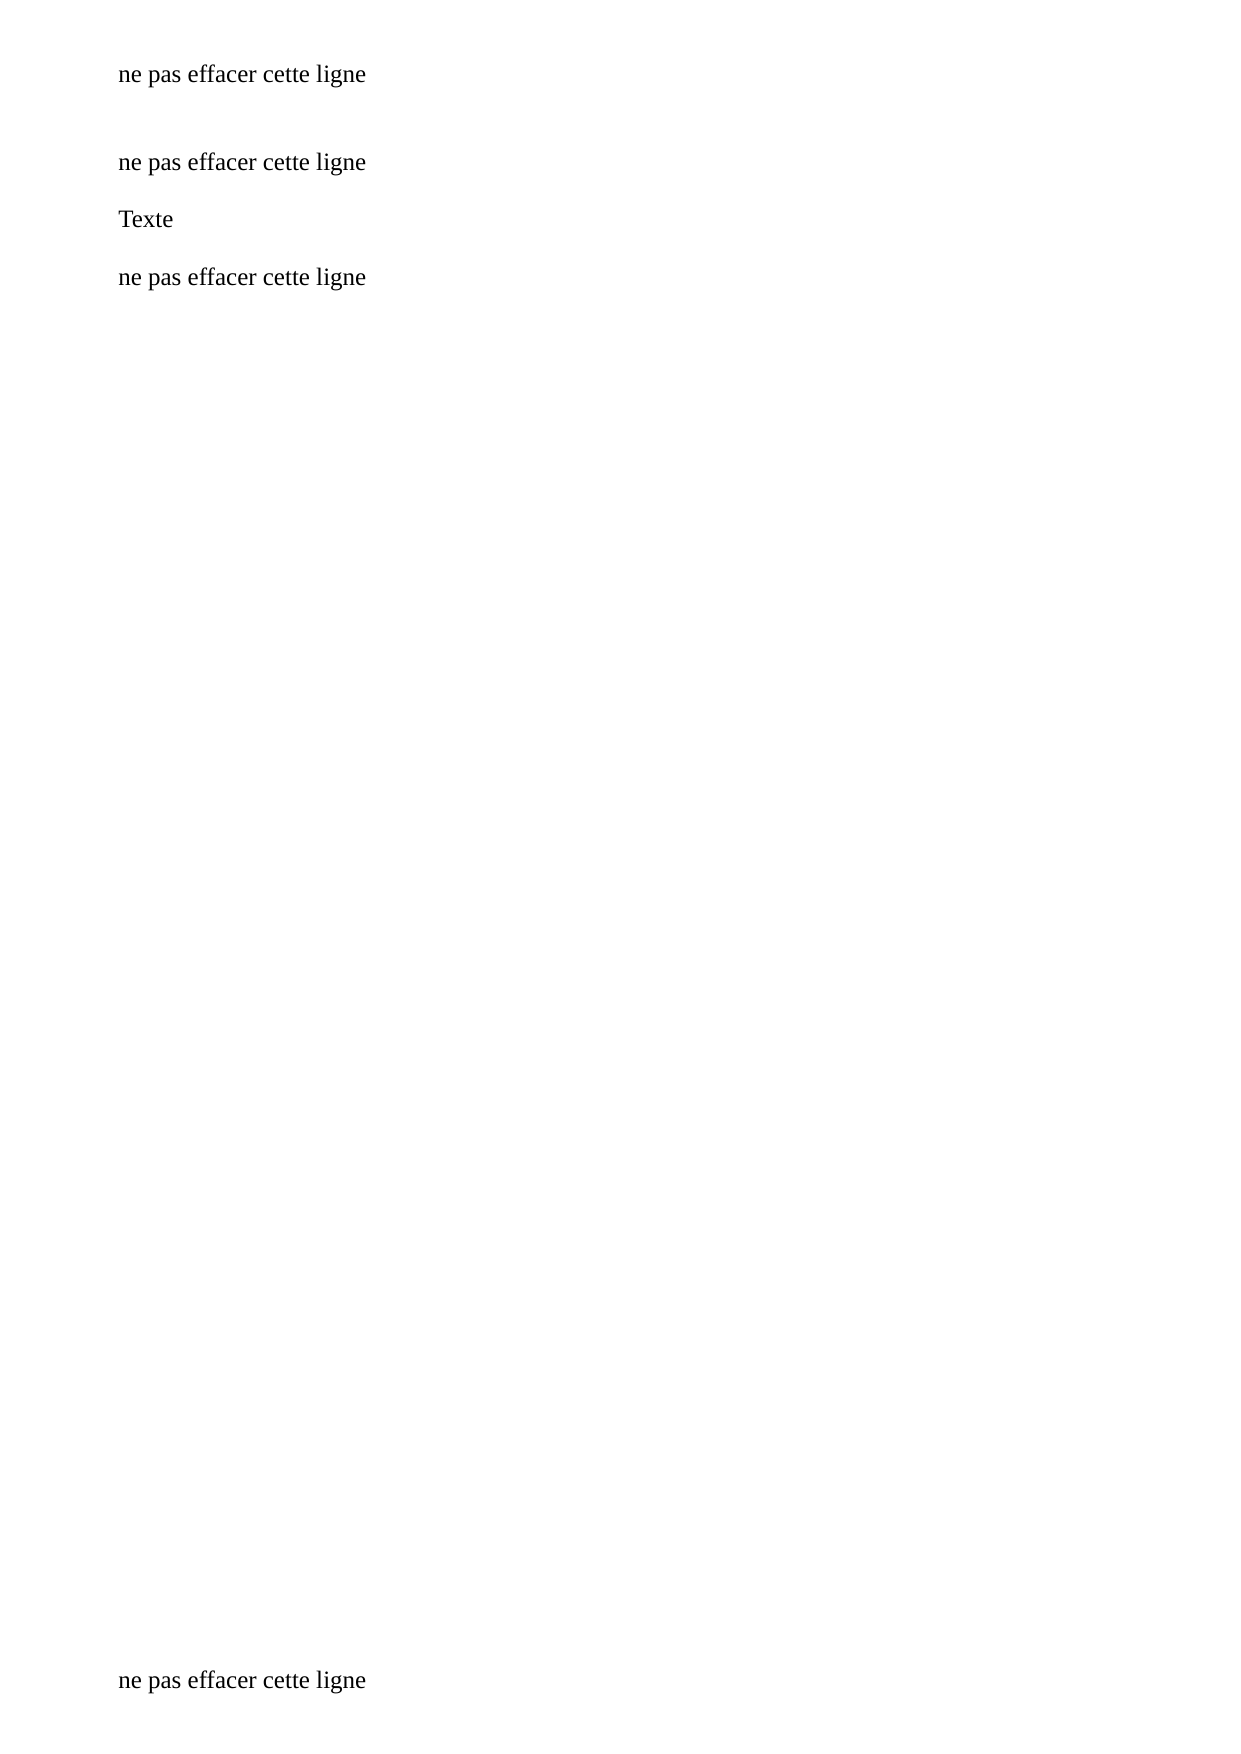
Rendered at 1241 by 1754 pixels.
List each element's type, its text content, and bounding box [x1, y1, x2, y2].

text ne pas effacer cette ligne [118, 147, 1122, 176]
text ne pas effacer cette ligne [118, 262, 1122, 291]
text Texte [118, 204, 1122, 233]
